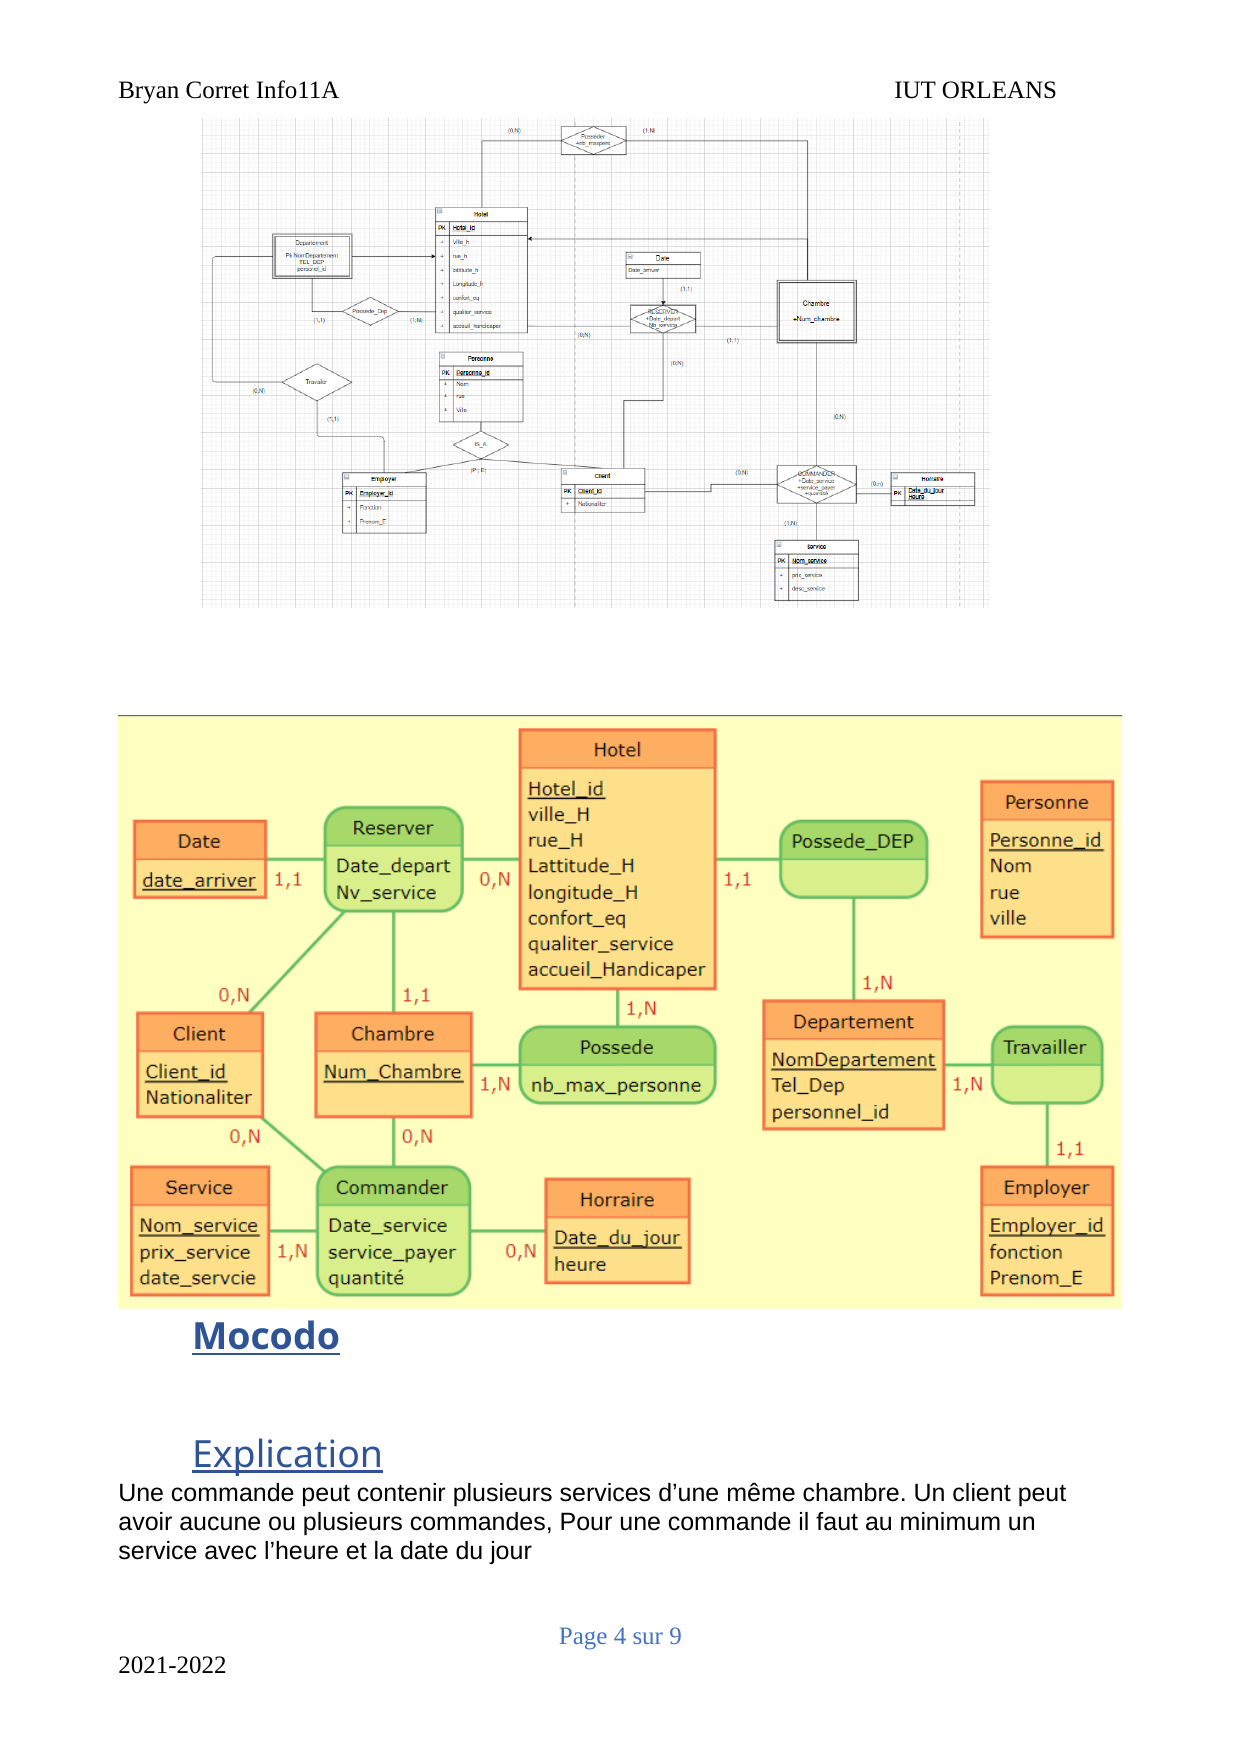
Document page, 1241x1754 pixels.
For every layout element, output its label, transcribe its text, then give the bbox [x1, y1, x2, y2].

text [118, 667, 1122, 715]
subtitle Explication [118, 1427, 1122, 1478]
text Mocodo [118, 1310, 1122, 1361]
text Une commande peut contenir plusieurs services d’une même chambre. Un client peut avoir aucune ou plusieurs commandes, Pour une commande il faut au minimum un service avec l’heure et la date du jour [118, 1478, 1122, 1564]
